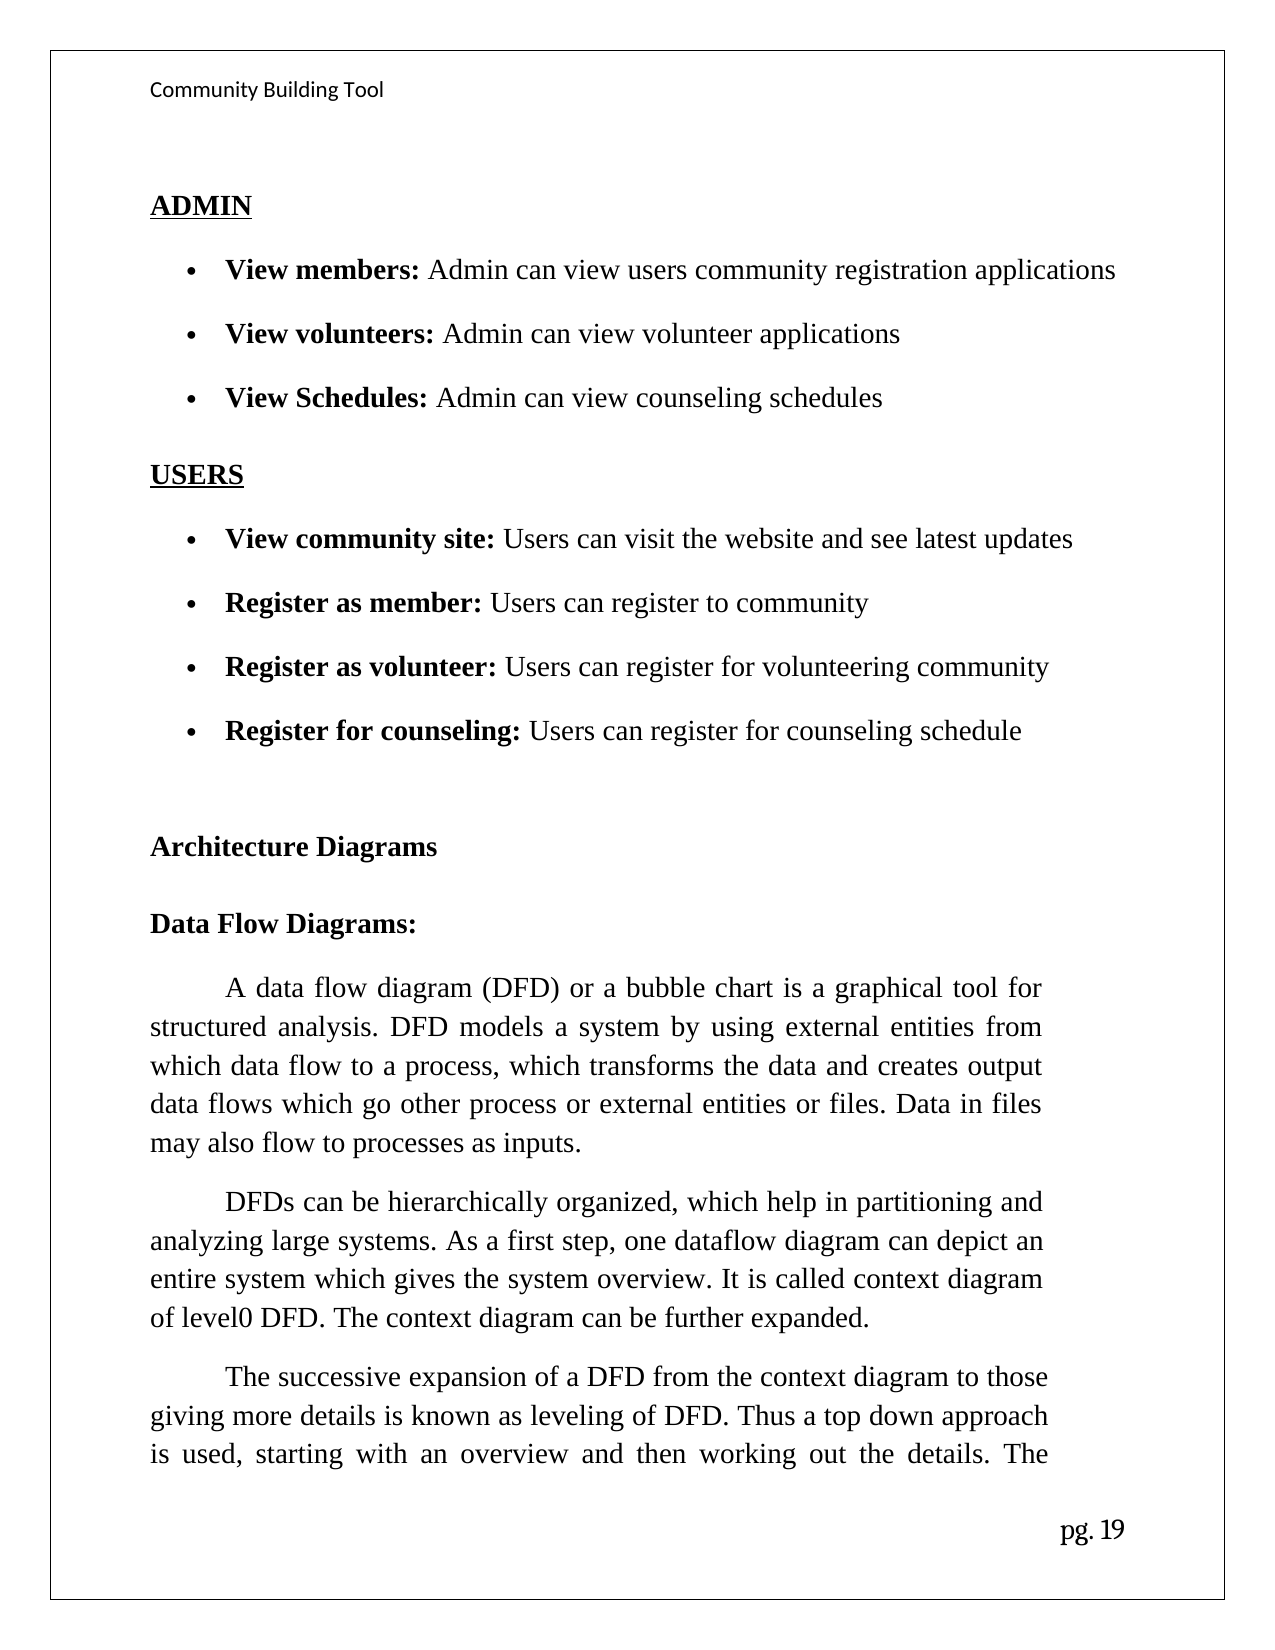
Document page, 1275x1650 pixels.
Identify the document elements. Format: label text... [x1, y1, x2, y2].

text The successive expansion of a DFD from the context diagram to those giving more details is known as leveling of DFD. Thus a top down approach is used, starting with an overview and then working out the details. The [150, 1359, 1050, 1470]
list View volunteers: Admin can view volunteer applications [187, 316, 1125, 350]
text Data Flow Diagrams: [150, 906, 1125, 939]
text ADMIN [150, 188, 1125, 222]
text A data flow diagram (DFD) or a bubble chart is a graphical tool for structured analysis. DFD models a system by using external entities from which data flow to a process, which transforms the data and creates output data flows which go other process or external entities or files. Data in files may also flow to processes as inputs. [150, 971, 1043, 1158]
text Architecture Diagrams [150, 829, 1125, 862]
list Register for counseling: Users can register for counseling schedule [187, 713, 1125, 747]
list View community site: Users can visit the website and see latest updates [187, 521, 1125, 555]
list View Schedules: Admin can view counseling schedules [187, 380, 1125, 414]
list Register as volunteer: Users can register for volunteering community [187, 649, 1125, 683]
text DFDs can be hierarchically organized, which help in partitioning and analyzing large systems. As a first step, one dataflow diagram can depict an entire system which gives the system overview. It is called context diagram of level0 DFD. The context diagram can be further expanded. [150, 1184, 1044, 1333]
text USERS [150, 457, 1125, 491]
list Register as member: Users can register to community [187, 585, 1125, 619]
list View members: Admin can view users community registration applications [187, 252, 1125, 286]
